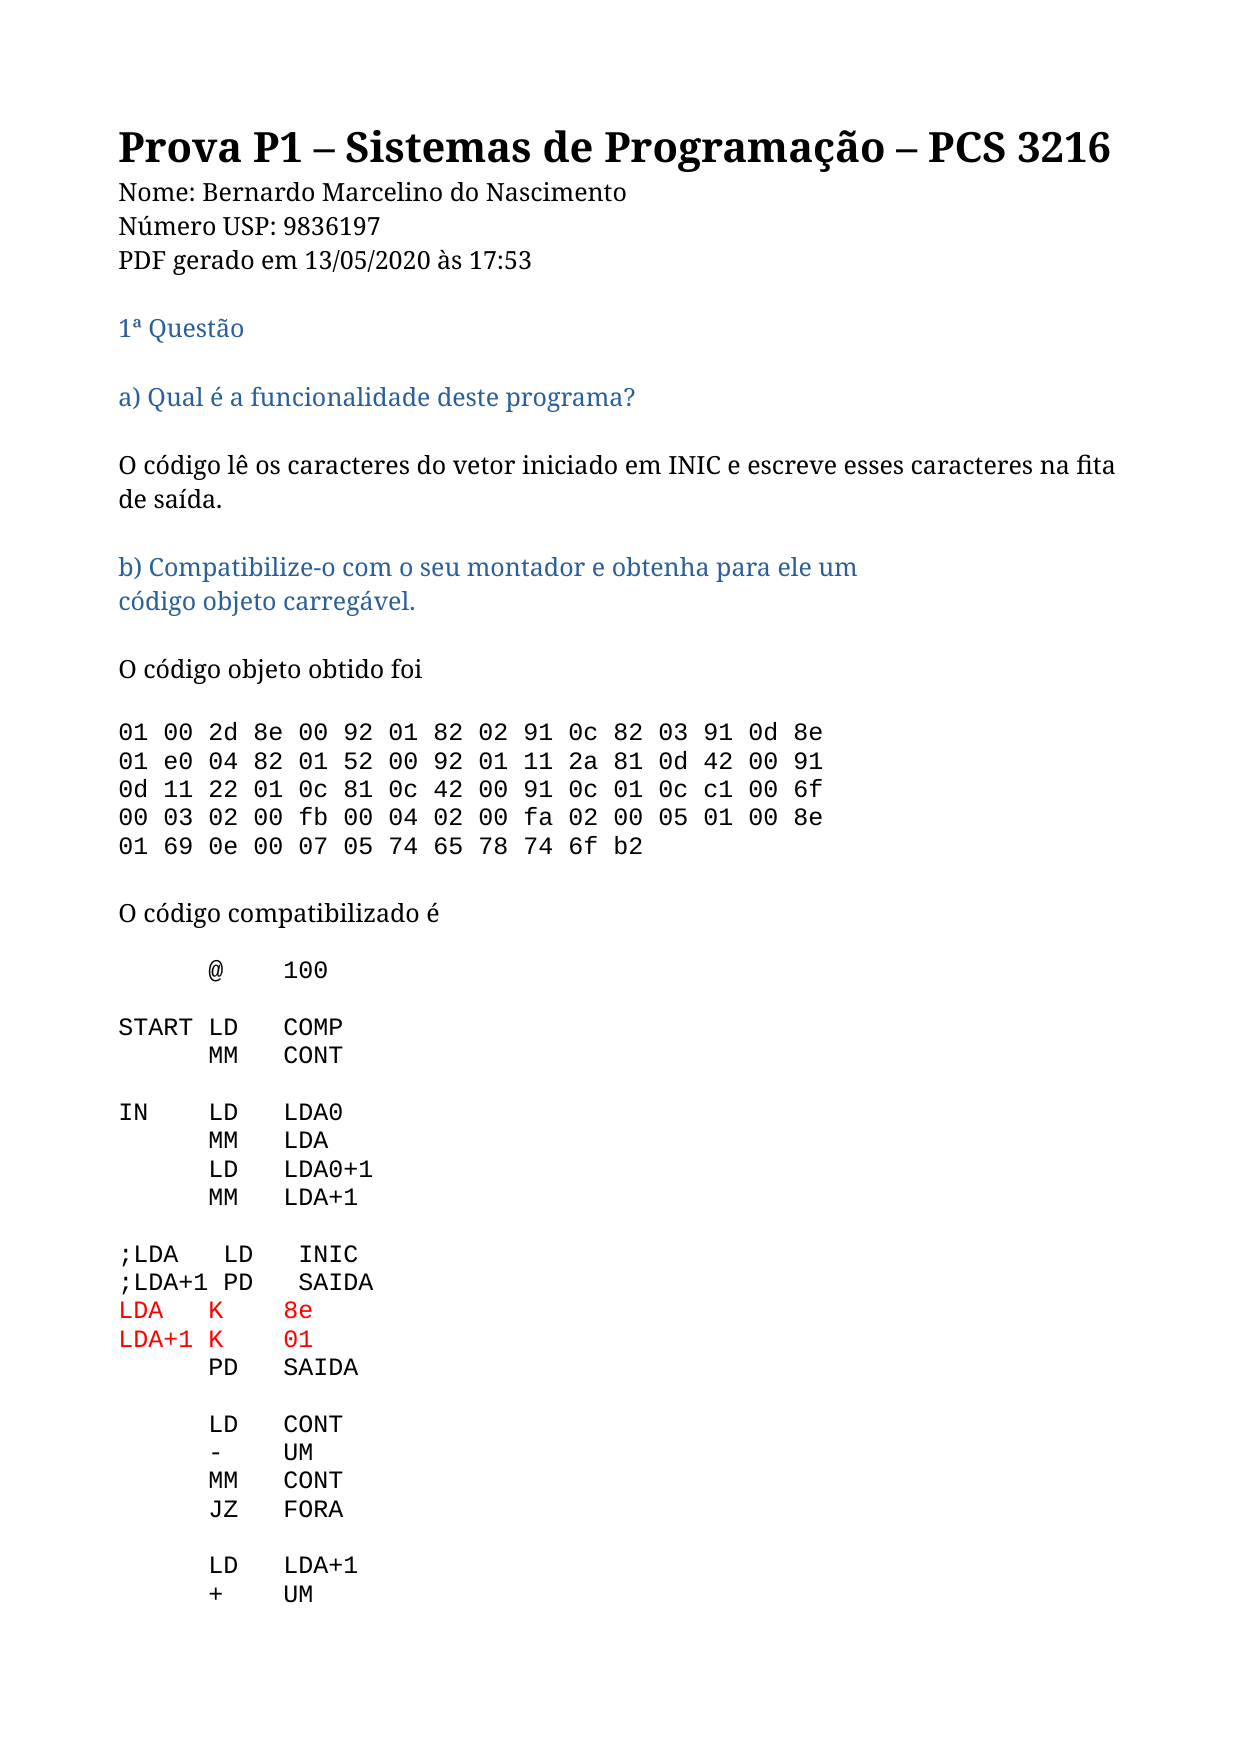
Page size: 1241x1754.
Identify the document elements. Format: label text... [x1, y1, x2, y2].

text Nome: Bernardo Marcelino do Nascimento [118, 175, 1122, 209]
text LDA K 8e [118, 1298, 1122, 1326]
text a) Qual é a funcionalidade deste programa? [118, 379, 1122, 413]
text - UM [118, 1440, 1122, 1468]
text JZ FORA [118, 1496, 1122, 1525]
text MM LDA+1 [118, 1185, 1122, 1213]
text código objeto carregável. [118, 584, 1122, 618]
text 01 e0 04 82 01 52 00 92 01 11 2a 81 0d 42 00 91 [118, 748, 1122, 777]
text 01 69 0e 00 07 05 74 65 78 74 6f b2 [118, 833, 1122, 862]
text O código lê os caracteres do vetor iniciado em INIC e escreve esses caracteres na fita de saída. [118, 447, 1122, 516]
text MM LDA [118, 1128, 1122, 1156]
text MM CONT [118, 1043, 1122, 1071]
text Prova P1 – Sistemas de Programação – PCS 3216 [118, 118, 1122, 175]
text 0d 11 22 01 0c 81 0c 42 00 91 0c 01 0c c1 00 6f [118, 777, 1122, 805]
text PD SAIDA [118, 1355, 1122, 1383]
text MM CONT [118, 1468, 1122, 1496]
text LD LDA0+1 [118, 1156, 1122, 1185]
text 00 03 02 00 fb 00 04 02 00 fa 02 00 05 01 00 8e [118, 805, 1122, 833]
text PDF gerado em 13/05/2020 às 17:53 [118, 243, 1122, 277]
text LDA+1 K 01 [118, 1326, 1122, 1355]
text Número USP: 9836197 [118, 209, 1122, 243]
text @ 100 [118, 958, 1122, 986]
text 01 00 2d 8e 00 92 01 82 02 91 0c 82 03 91 0d 8e [118, 720, 1122, 748]
text ;LDA+1 PD SAIDA [118, 1270, 1122, 1298]
text + UM [118, 1581, 1122, 1610]
text O código objeto obtido foi [118, 652, 1122, 686]
text START LD COMP [118, 1015, 1122, 1043]
text IN LD LDA0 [118, 1100, 1122, 1128]
text 1ª Questão [118, 311, 1122, 345]
text LD CONT [118, 1411, 1122, 1440]
text O código compatibilizado é [118, 896, 1122, 930]
text ;LDA LD INIC [118, 1241, 1122, 1270]
text LD LDA+1 [118, 1553, 1122, 1581]
text b) Compatibilize-o com o seu montador e obtenha para ele um [118, 549, 1122, 584]
